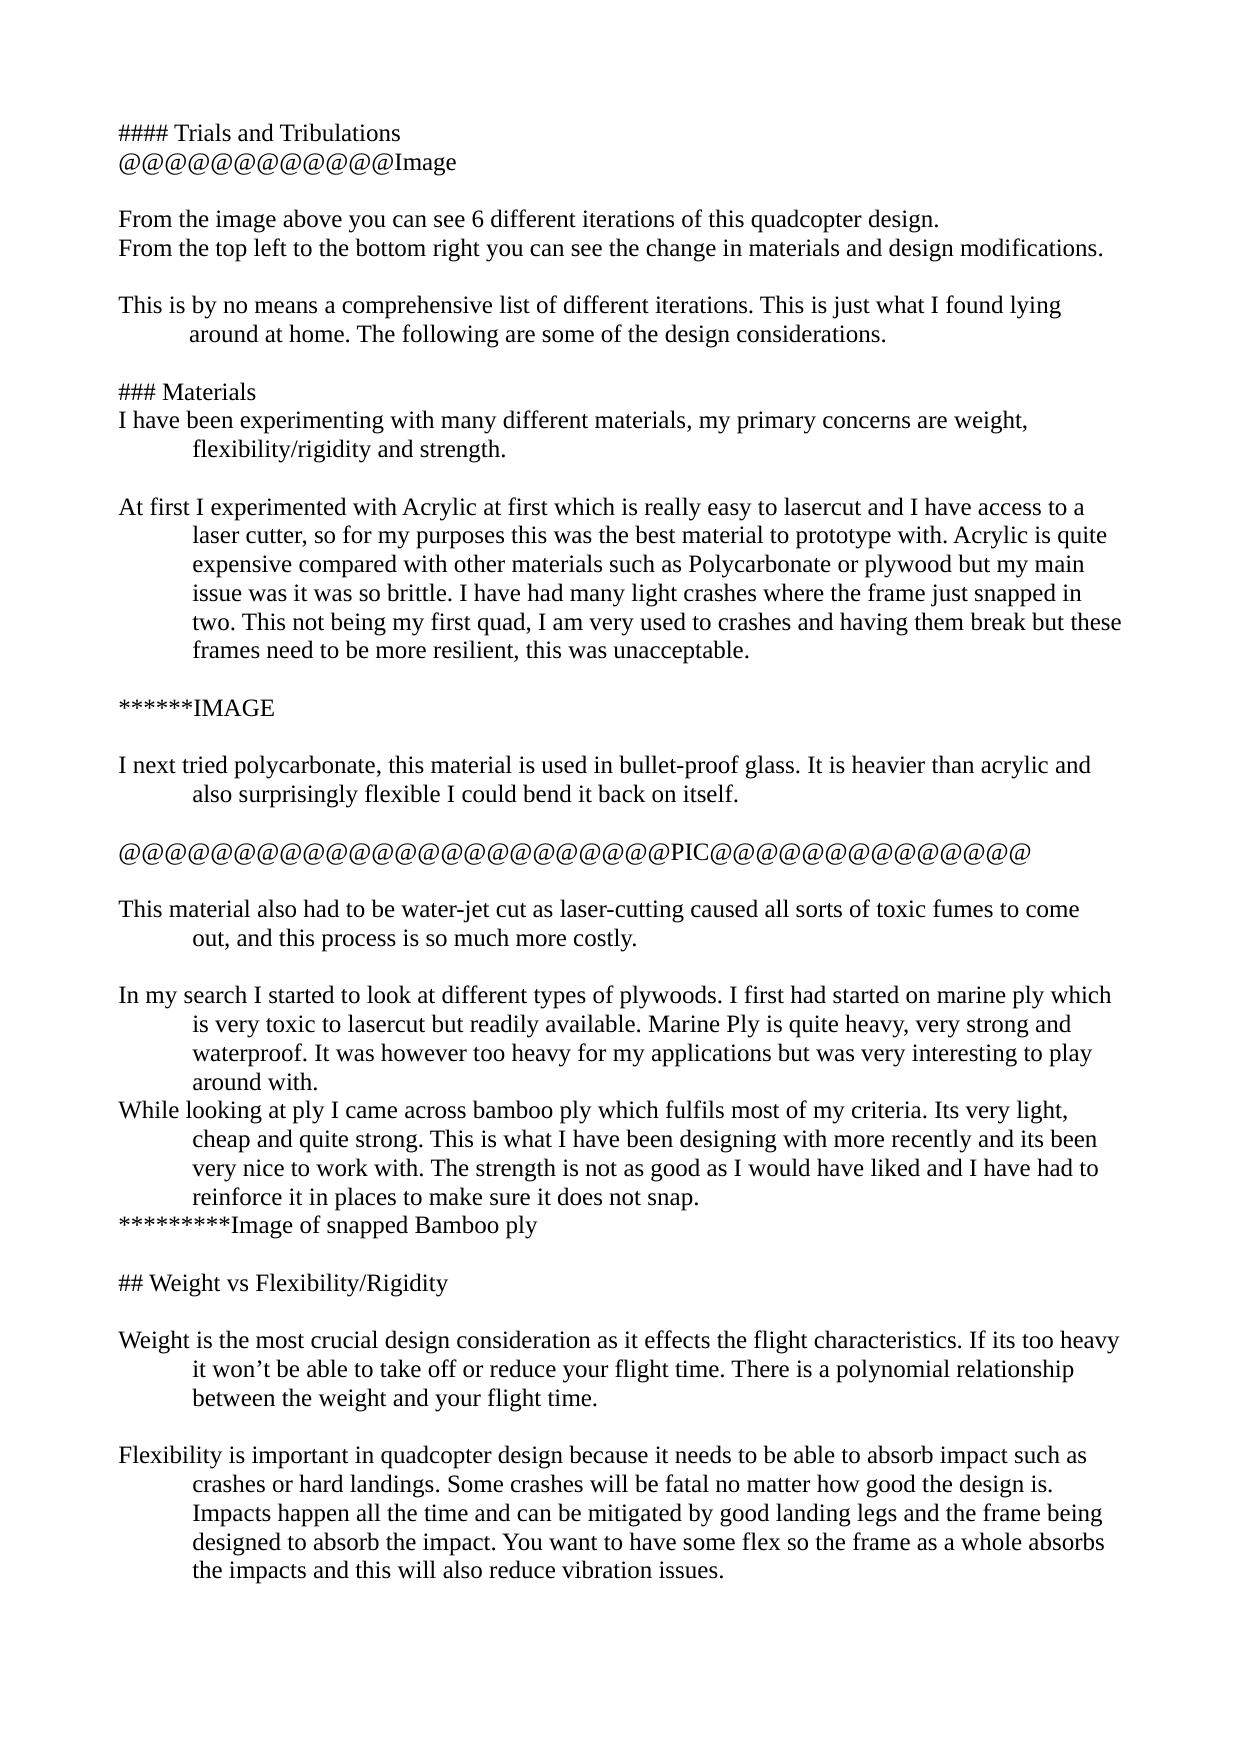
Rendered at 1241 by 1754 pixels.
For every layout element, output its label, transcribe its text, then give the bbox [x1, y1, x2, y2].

text This material also had to be water-jet cut as laser-cutting caused all sorts of toxic fumes to come out, and this process is so much more costly. [118, 894, 1122, 952]
text ## Weight vs Flexibility/Rigidity [118, 1268, 1122, 1297]
text *********Image of snapped Bamboo ply [118, 1211, 1122, 1239]
text From the image above you can see 6 different iterations of this quadcopter design. [118, 204, 1122, 233]
text This is by no means a comprehensive list of different iterations. This is just what I found lying around at home. The following are some of the design considerations. [118, 291, 1122, 348]
text In my search I started to look at different types of plywoods. I first had started on marine ply which is very toxic to lasercut but readily available. Marine Ply is quite heavy, very strong and waterproof. It was however too heavy for my applications but was very interesting to play around with. [118, 981, 1122, 1096]
text @@@@@@@@@@@@@@@@@@@@@@@@PIC@@@@@@@@@@@@@@ [118, 837, 1122, 866]
text Weight is the most crucial design consideration as it effects the flight characteristics. If its too heavy it won’t be able to take off or reduce your flight time. There is a polynomial relationship between the weight and your flight time. [118, 1326, 1122, 1412]
text Flexibility is important in quadcopter design because it needs to be able to absorb impact such as crashes or hard landings. Some crashes will be fatal no matter how good the design is. Impacts happen all the time and can be mitigated by good landing legs and the frame being designed to absorb the impact. You want to have some flex so the frame as a whole absorbs the impacts and this will also reduce vibration issues. [118, 1441, 1122, 1584]
text From the top left to the bottom right you can see the change in materials and design modifications. [118, 233, 1122, 262]
text While looking at ply I came across bamboo ply which fulfils most of my criteria. Its very light, cheap and quite strong. This is what I have been designing with more recently and its been very nice to work with. The strength is not as good as I would have liked and I have had to reinforce it in places to make sure it does not snap. [118, 1096, 1122, 1211]
text ### Materials [118, 377, 1122, 406]
text I next tried polycarbonate, this material is used in bullet-proof glass. It is heavier than acrylic and also surprisingly flexible I could bend it back on itself. [118, 751, 1122, 808]
text ******IMAGE [118, 693, 1122, 722]
text At first I experimented with Acrylic at first which is really easy to lasercut and I have access to a laser cutter, so for my purposes this was the best material to prototype with. Acrylic is quite expensive compared with other materials such as Polycarbonate or plywood but my main issue was it was so brittle. I have had many light crashes where the frame just snapped in two. This not being my first quad, I am very used to crashes and having them break but these frames need to be more resilient, this was unacceptable. [118, 492, 1122, 664]
text #### Trials and Tribulations [118, 118, 1122, 147]
text I have been experimenting with many different materials, my primary concerns are weight, flexibility/rigidity and strength. [118, 406, 1122, 463]
text @@@@@@@@@@@@Image [118, 147, 1122, 176]
